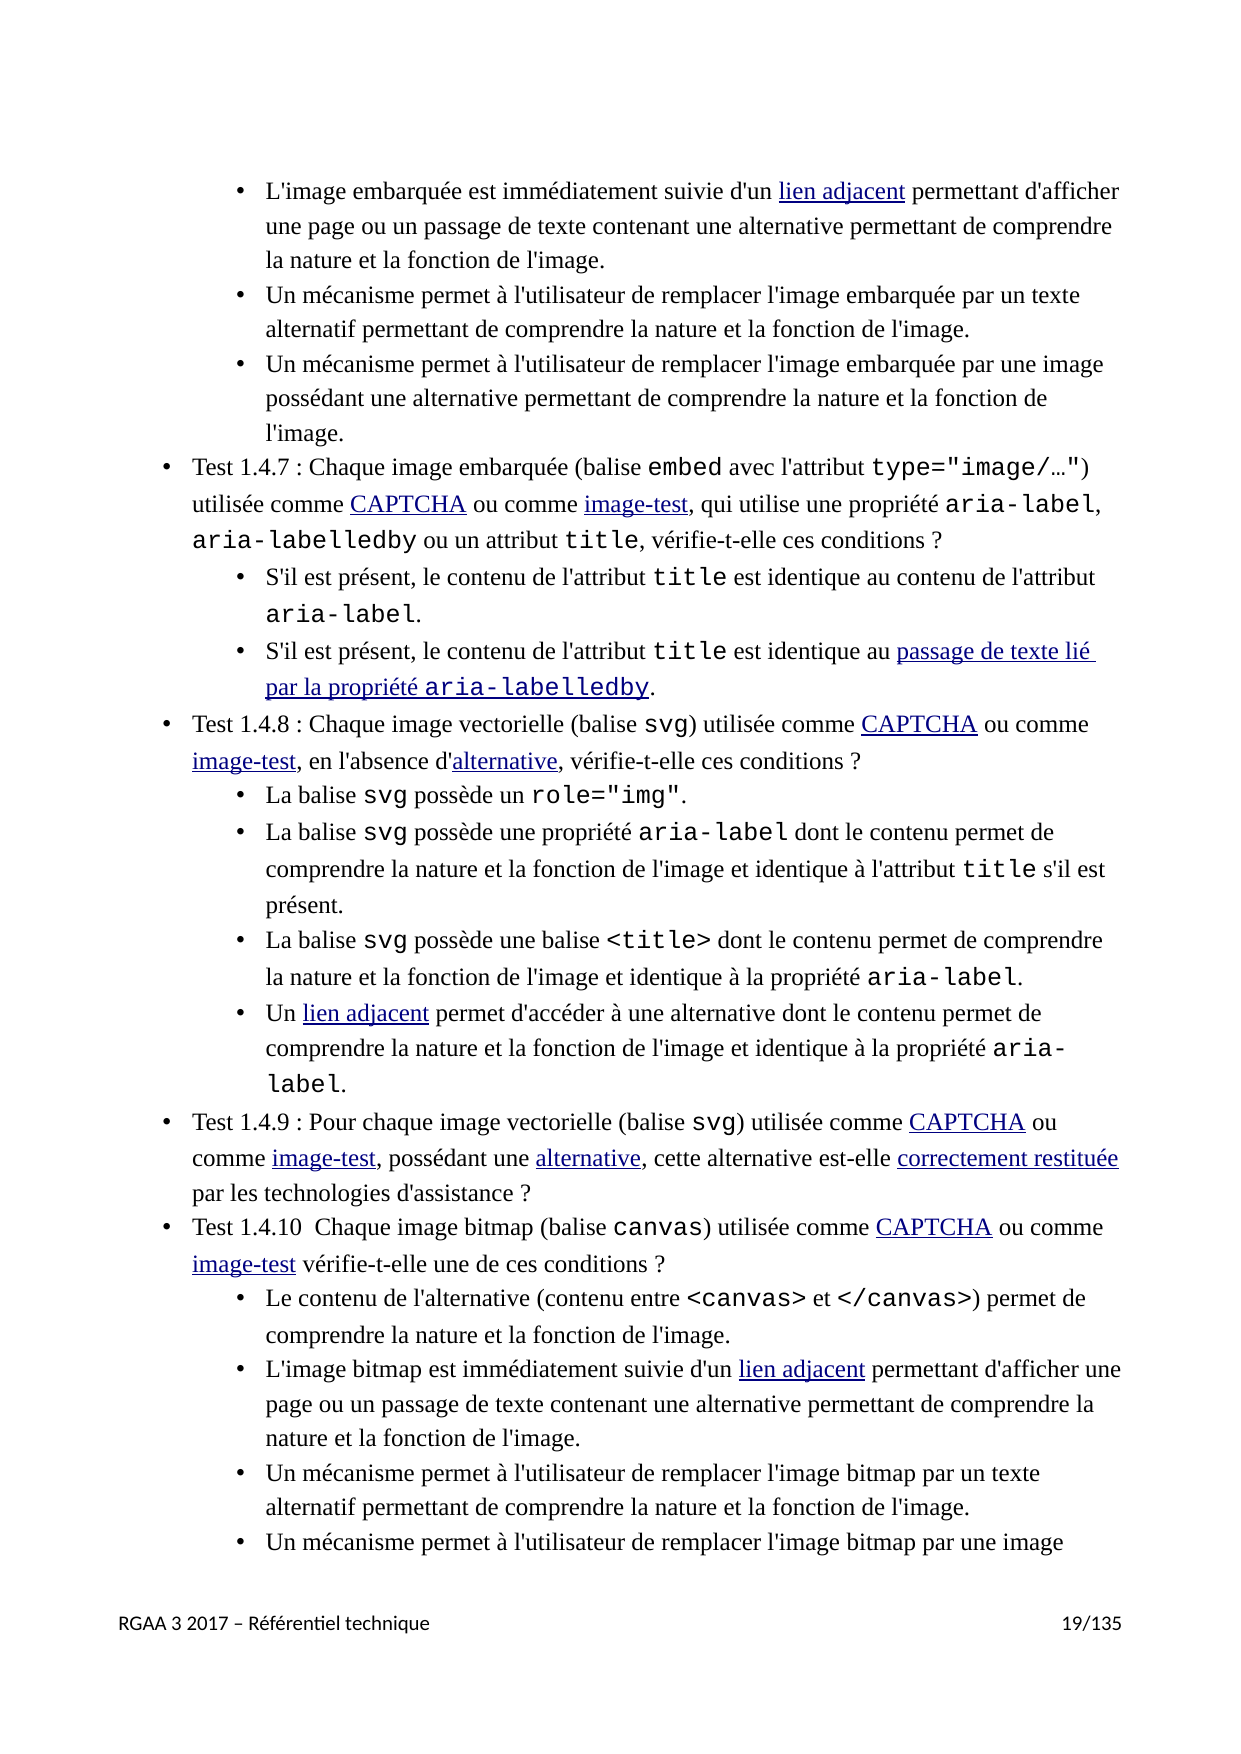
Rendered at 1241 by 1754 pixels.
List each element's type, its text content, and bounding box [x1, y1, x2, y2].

list L'image bitmap est immédiatement suivie d'un lien adjacent permettant d'afficher une page ou un passage de texte contenant une alternative permettant de comprendre la nature et la fonction de l'image. [236, 1354, 1122, 1452]
list Un mécanisme permet à l'utilisateur de remplacer l'image bitmap par une image [236, 1527, 1122, 1555]
list Le contenu de l'alternative (contenu entre <canvas> et </canvas>) permet de comprendre la nature et la fonction de l'image. [236, 1283, 1122, 1348]
list Un mécanisme permet à l'utilisateur de remplacer l'image embarquée par une image possédant une alternative permettant de comprendre la nature et la fonction de l'image. [236, 349, 1122, 446]
list Un lien adjacent permet d'accéder à une alternative dont le contenu permet de comprendre la nature et la fonction de l'image et identique à la propriété aria-label. [236, 998, 1122, 1100]
list Test 1.4.10 Chaque image bitmap (balise canvas) utilisée comme CAPTCHA ou comme image-test vérifie-t-elle une de ces conditions ? [162, 1212, 1122, 1277]
list Test 1.4.9 : Pour chaque image vectorielle (balise svg) utilisée comme CAPTCHA ou comme image-test, possédant une alternative, cette alternative est-elle correctement restituée par les technologies d'assistance ? [162, 1107, 1122, 1206]
list L'image embarquée est immédiatement suivie d'un lien adjacent permettant d'afficher une page ou un passage de texte contenant une alternative permettant de comprendre la nature et la fonction de l'image. [236, 176, 1122, 274]
list S'il est présent, le contenu de l'attribut title est identique au contenu de l'attribut aria-label. [236, 562, 1122, 630]
list La balise svg possède un role="img". [236, 780, 1122, 811]
list Un mécanisme permet à l'utilisateur de remplacer l'image embarquée par un texte alternatif permettant de comprendre la nature et la fonction de l'image. [236, 280, 1122, 343]
list Test 1.4.8 : Chaque image vectorielle (balise svg) utilisée comme CAPTCHA ou comme image-test, en l'absence d'alternative, vérifie-t-elle ces conditions ? [162, 709, 1122, 775]
list Test 1.4.7 : Chaque image embarquée (balise embed avec l'attribut type="image/…") utilisée comme CAPTCHA ou comme image-test, qui utilise une propriété aria-label, aria-labelledby ou un attribut title, vérifie-t-elle ces conditions ? [162, 452, 1122, 556]
list Un mécanisme permet à l'utilisateur de remplacer l'image bitmap par un texte alternatif permettant de comprendre la nature et la fonction de l'image. [236, 1458, 1122, 1521]
list La balise svg possède une propriété aria-label dont le contenu permet de comprendre la nature et la fonction de l'image et identique à l'attribut title s'il est présent. [236, 817, 1122, 919]
list La balise svg possède une balise <title> dont le contenu permet de comprendre la nature et la fonction de l'image et identique à la propriété aria-label. [236, 925, 1122, 992]
list S'il est présent, le contenu de l'attribut title est identique au passage de texte lié par la propriété aria-labelledby. [236, 636, 1122, 703]
